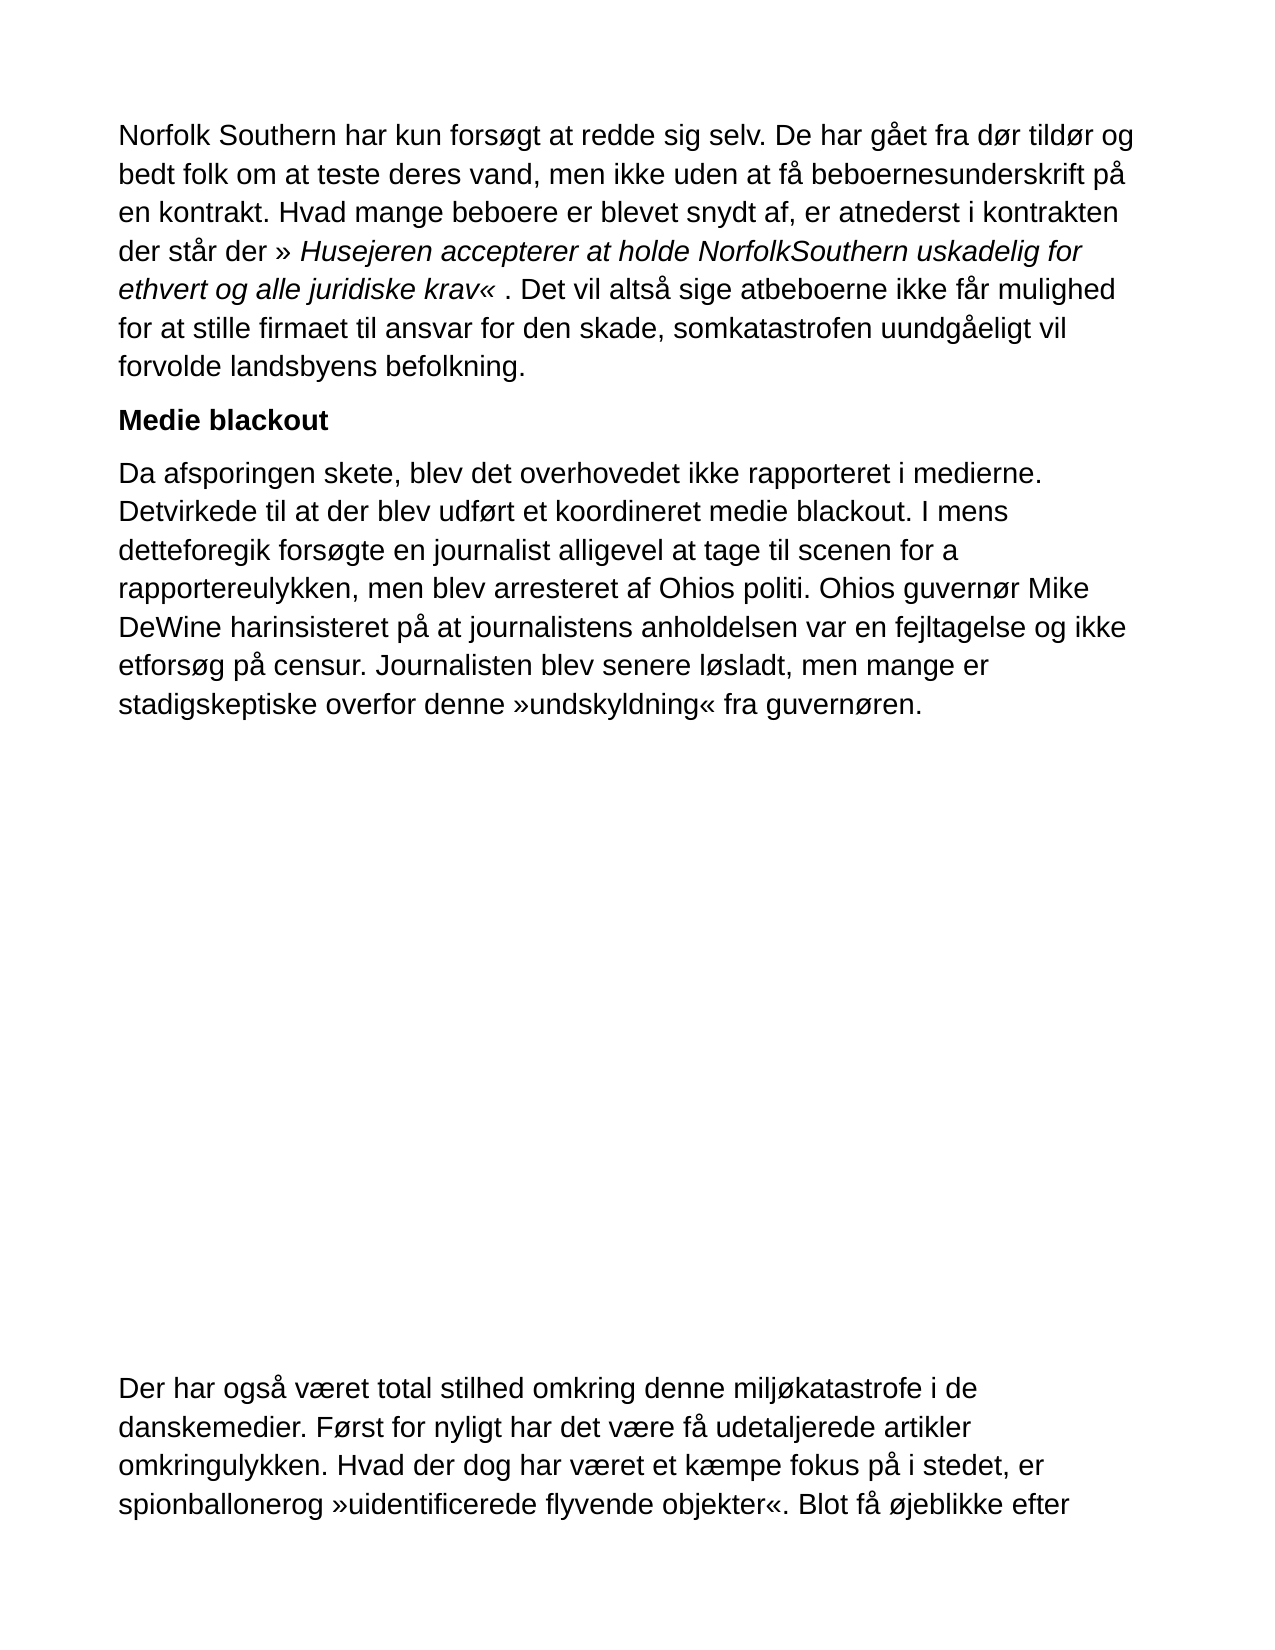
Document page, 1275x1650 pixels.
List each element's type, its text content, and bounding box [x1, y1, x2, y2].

text Norfolk Southern har kun forsøgt at redde sig selv. De har gået fra dør tildør og bedt folk om at teste deres vand, men ikke uden at få beboernesunderskrift på en kontrakt. Hvad mange beboere er blevet snydt af, er atnederst i kontrakten der står der » Husejeren accepterer at holde NorfolkSouthern uskadelig for ethvert og alle juridiske krav« . Det vil altså sige atbeboerne ikke får mulighed for at stille firmaet til ansvar for den skade, somkatastrofen uundgåeligt vil forvolde landsbyens befolkning. [118, 118, 1157, 383]
text Da afsporingen skete, blev det overhovedet ikke rapporteret i medierne. Detvirkede til at der blev udført et koordineret medie blackout. I mens detteforegik forsøgte en journalist alligevel at tage til scenen for a rapportereulykken, men blev arresteret af Ohios politi. Ohios guvernør Mike DeWine harinsisteret på at journalistens anholdelsen var en fejltagelse og ikke etforsøg på censur. Journalisten blev senere løsladt, men mange er stadigskeptiske overfor denne »undskyldning« fra guvernøren. [118, 456, 1157, 720]
text Der har også været total stilhed omkring denne miljøkatastrofe i de danskemedier. Først for nyligt har det være få udetaljerede artikler omkringulykken. Hvad der dog har været et kæmpe fokus på i stedet, er spionballonerog »uidentificerede flyvende objekter«. Blot få øjeblikke efter [118, 1371, 1157, 1520]
text Medie blackout [118, 402, 1157, 436]
